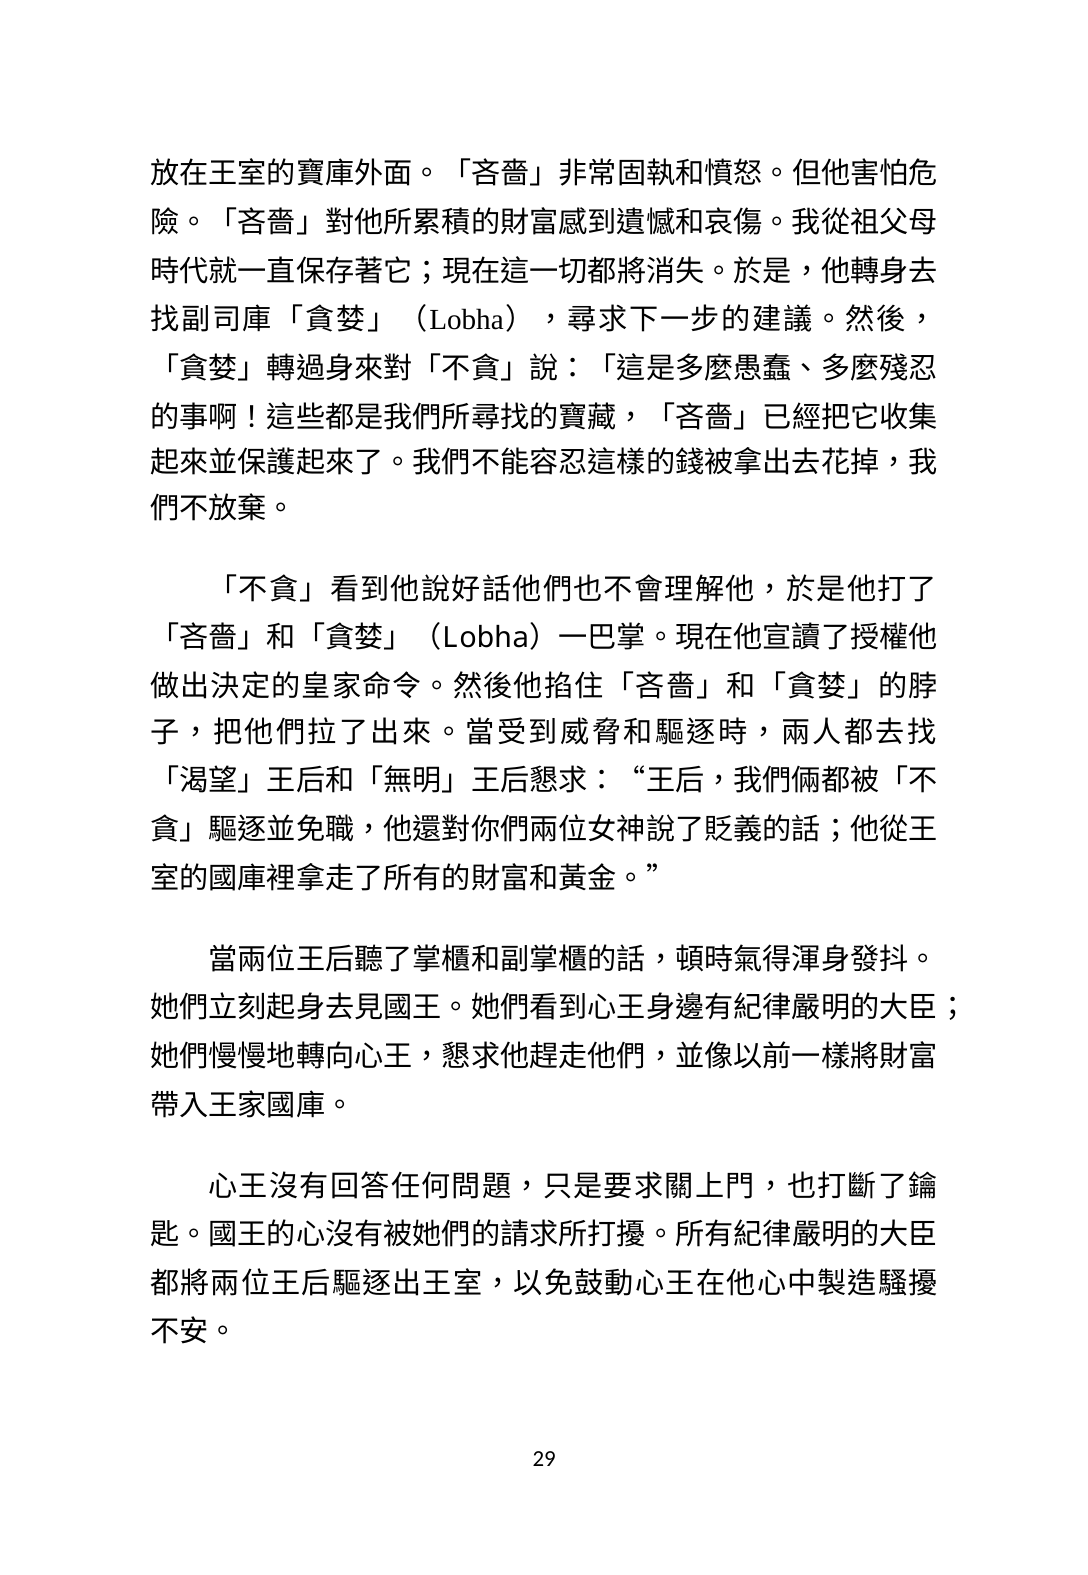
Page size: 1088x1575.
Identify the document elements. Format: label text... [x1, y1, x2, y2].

text 心王沒有回答任何問題，只是要求關上門，也打斷了鑰匙。國王的心沒有被她們的請求所打擾。所有紀律嚴明的大臣都將兩位王后驅逐出王室，以免鼓動心王在他心中製造騷擾 不安。 [150, 1162, 938, 1350]
text 放在王室的寶庫外面。「吝嗇」非常固執和憤怒。但他害怕危險。「吝嗇」對他所累積的財富感到遺憾和哀傷。我從祖父母時代就一直保存著它；現在這一切都將消失。於是，他轉身去找副司庫「貪婪」（Lobha），尋求下一步的建議。然後，「貪婪」轉過身來對「不貪」說：「這是多麼愚蠢、多麼殘忍的事啊！這些都是我們所尋找的寶藏，「吝嗇」已經把它收集起來並保護起來了。我們不能容忍這樣的錢被拿出去花掉，我們不放棄。 [150, 150, 938, 527]
text 當兩位王后聽了掌櫃和副掌櫃的話，頓時氣得渾身發抖。她們立刻起身去見國王。她們看到心王身邊有紀律嚴明的大臣；她們慢慢地轉向心王，懇求他趕走他們，並像以前一樣將財富帶入王家國庫。 [150, 935, 938, 1123]
text 「不貪」看到他說好話他們也不會理解他，於是他打了「吝嗇」和「貪婪」（Lobha）一巴掌。現在他宣讀了授權他做出決定的皇家命令。然後他掐住「吝嗇」和「貪婪」的脖子，把他們拉了出來。當受到威脅和驅逐時，兩人都去找 「渴望」王后和「無明」王后懇求：“王后，我們倆都被「不貪」驅逐並免職，他還對你們兩位女神說了貶義的話；他從王室的國庫裡拿走了所有的財富和黃金。” [150, 565, 938, 897]
